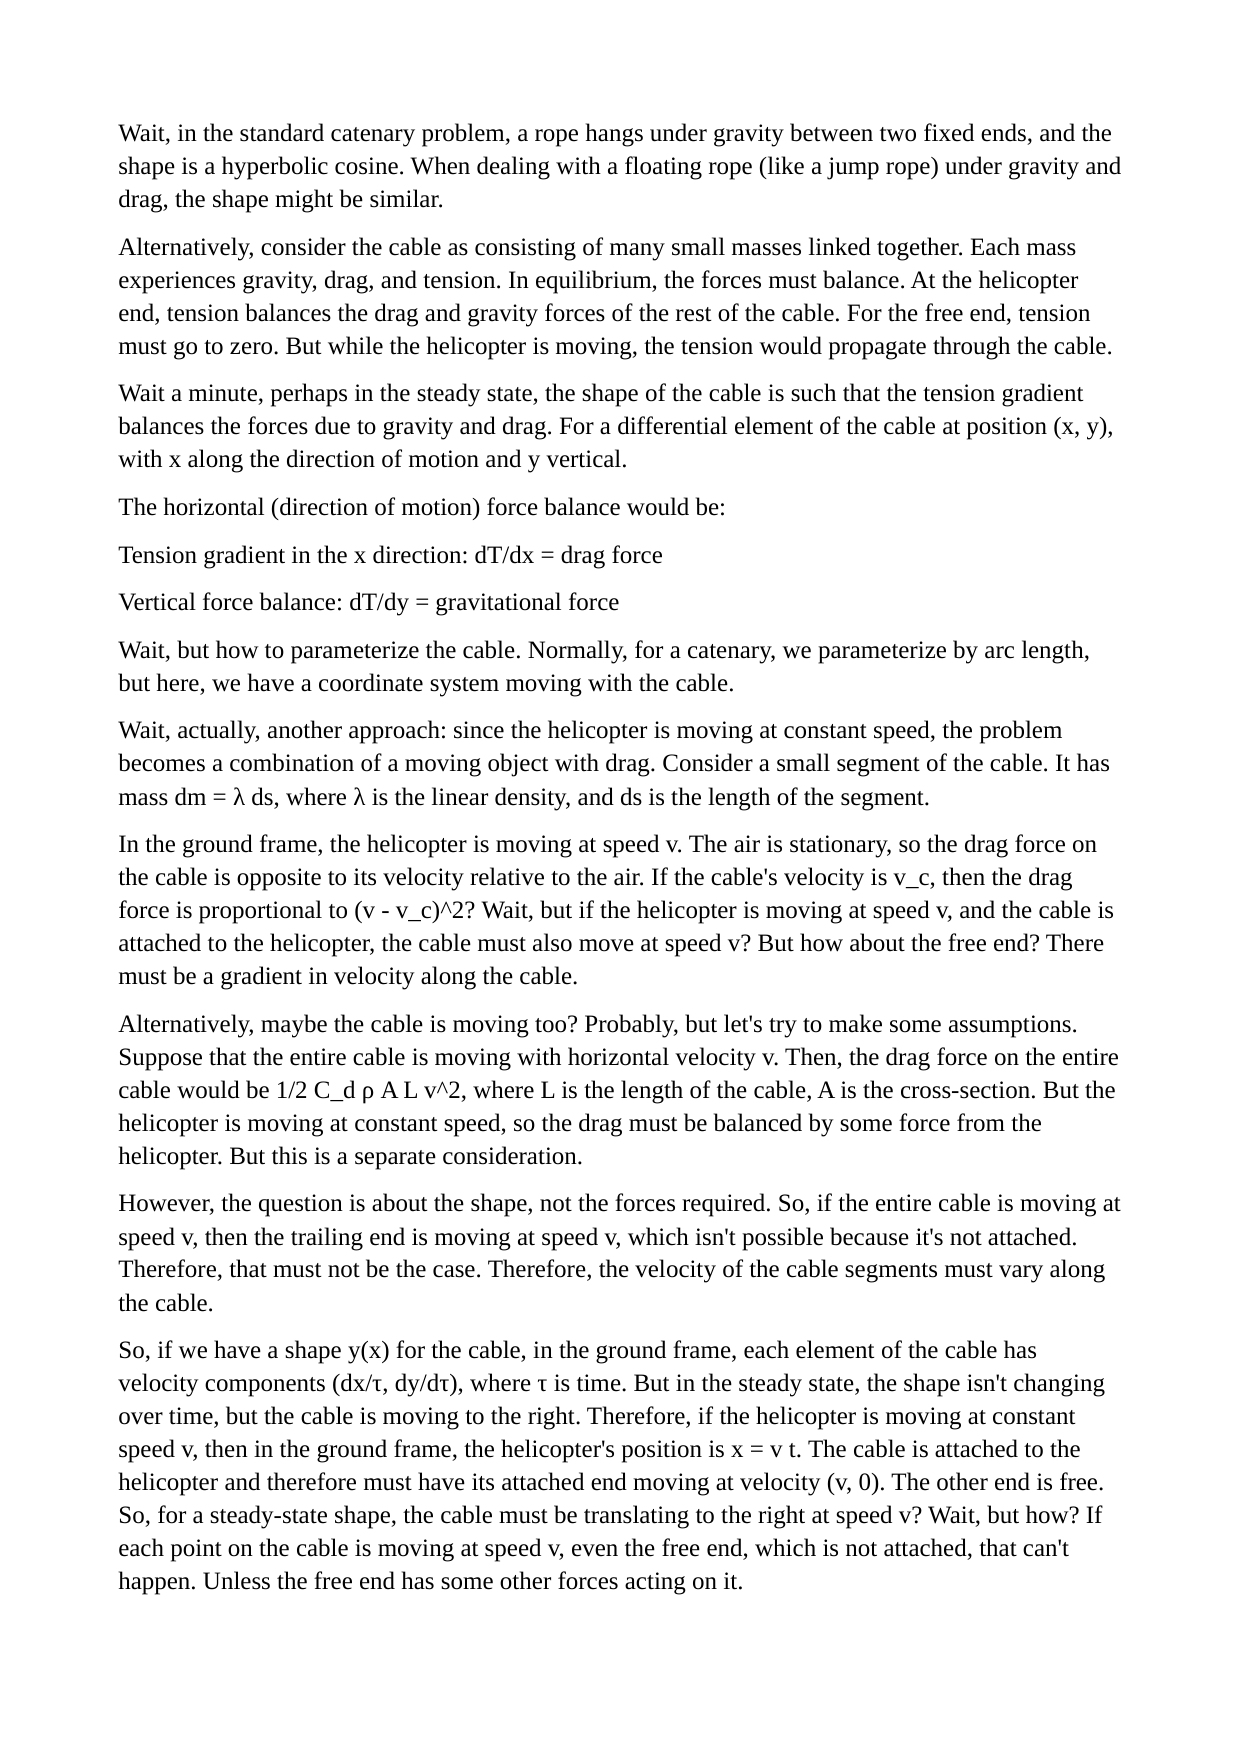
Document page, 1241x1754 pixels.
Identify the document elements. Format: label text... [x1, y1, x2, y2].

text Wait a minute, perhaps in the steady state, the shape of the cable is such that the tension gradient balances the forces due to gravity and drag. For a differential element of the cable at position (x, y), with x along the direction of motion and y vertical. [118, 378, 1122, 473]
text The horizontal (direction of motion) force balance would be: [118, 492, 1122, 521]
text Wait, in the standard catenary problem, a rope hangs under gravity between two fixed ends, and the shape is a hyperbolic cosine. When dealing with a floating rope (like a jump rope) under gravity and drag, the shape might be similar. [118, 118, 1122, 213]
text Tension gradient in the x direction: dT/dx = drag force [118, 540, 1122, 568]
text So, if we have a shape y(x) for the cable, in the ground frame, each element of the cable has velocity components (dx/τ, dy/dτ), where τ is time. But in the steady state, the shape isn't changing over time, but the cable is moving to the right. Therefore, if the helicopter is moving at constant speed v, then in the ground frame, the helicopter's position is x = v t. The cable is attached to the helicopter and therefore must have its attached end moving at velocity (v, 0). The other end is free. So, for a steady-state shape, the cable must be translating to the right at speed v? Wait, but how? If each point on the cable is moving at speed v, even the free end, which is not attached, that can't happen. Unless the free end has some other forces acting on it. [118, 1335, 1122, 1595]
text Vertical force balance: dT/dy = gravitational force [118, 587, 1122, 616]
text However, the question is about the shape, not the forces required. So, if the entire cable is moving at speed v, then the trailing end is moving at speed v, which isn't possible because it's not attached. Therefore, that must not be the case. Therefore, the velocity of the cable segments must vary along the cable. [118, 1188, 1122, 1316]
text Alternatively, maybe the cable is moving too? Probably, but let's try to make some assumptions. Suppose that the entire cable is moving with horizontal velocity v. Then, the drag force on the entire cable would be 1/2 C_d ρ A L v^2, where L is the length of the cable, A is the cross-section. But the helicopter is moving at constant speed, so the drag must be balanced by some force from the helicopter. But this is a separate consideration. [118, 1009, 1122, 1170]
text Alternatively, consider the cable as consisting of many small masses linked together. Each mass experiences gravity, drag, and tension. In equilibrium, the forces must balance. At the helicopter end, tension balances the drag and gravity forces of the rest of the cable. For the free end, tension must go to zero. But while the helicopter is moving, the tension would propagate through the cable. [118, 232, 1122, 359]
text Wait, but how to parameterize the cable. Normally, for a catenary, we parameterize by arc length, but here, we have a coordinate system moving with the cable. [118, 635, 1122, 697]
text In the ground frame, the helicopter is moving at speed v. The air is stationary, so the drag force on the cable is opposite to its velocity relative to the air. If the cable's velocity is v_c, then the drag force is proportional to (v - v_c)^2? Wait, but if the helicopter is moving at speed v, and the cable is attached to the helicopter, the cable must also move at speed v? But how about the free end? There must be a gradient in velocity along the cable. [118, 829, 1122, 990]
text Wait, actually, another approach: since the helicopter is moving at constant speed, the problem becomes a combination of a moving object with drag. Consider a small segment of the cable. It has mass dm = λ ds, where λ is the linear density, and ds is the length of the segment. [118, 716, 1122, 810]
